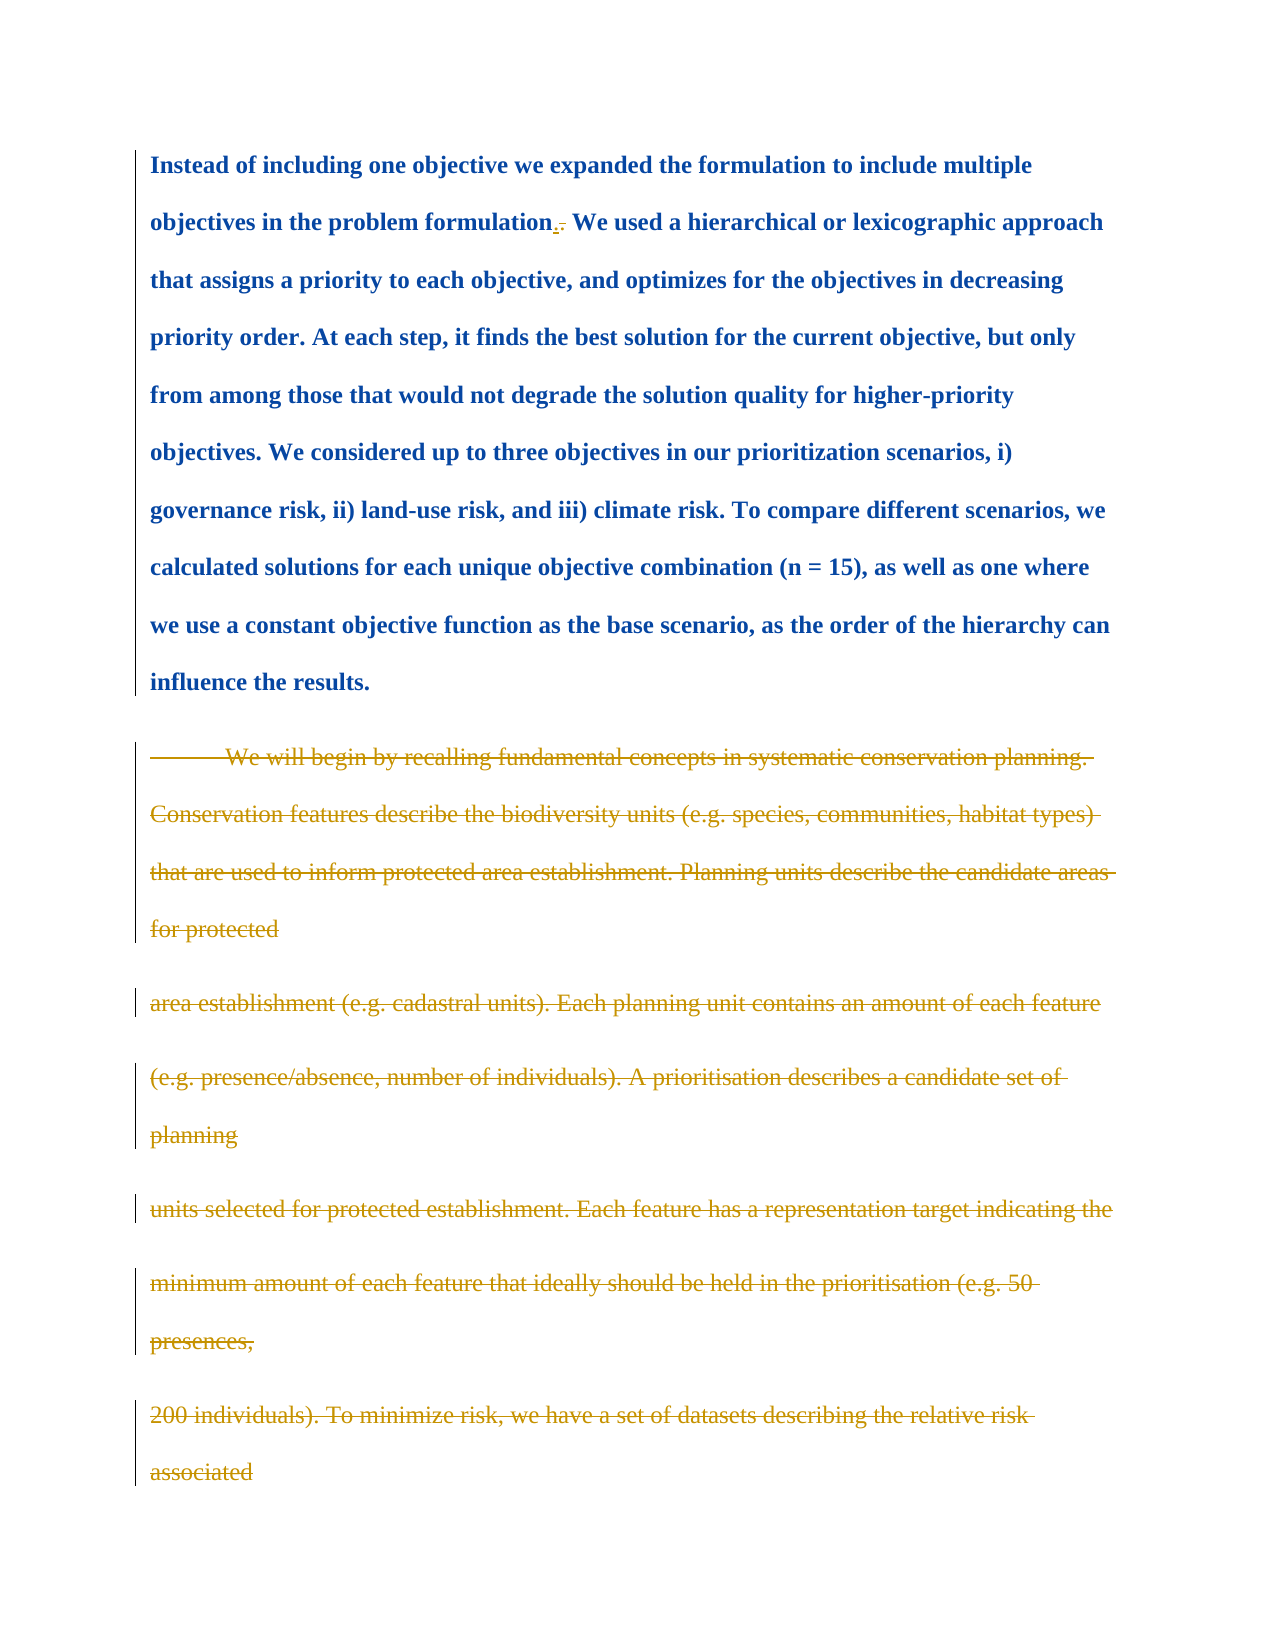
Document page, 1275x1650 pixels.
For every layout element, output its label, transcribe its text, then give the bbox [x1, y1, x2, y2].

text Jeff is working on the maths for this [150, 742, 1125, 943]
text We then developed an extension on the minimum set problem, which has the goal to identify a set of sites within a planning area that represents all conservation targets in the fewest number of sites21. Instead of including one objective we expanded the formulation to include multiple objectives in the problem formulation. We used a hierarchical or lexicographic approach that assigns a priority to each objective, and optimizes for the objectives in decreasing priority order. At each step, it finds the best solution for the current objective, but only from among those that would not degrade the solution quality for higher-priority objectives. We considered up to three objectives in our prioritization scenarios, i) governance risk, ii) land-use risk, and iii) climate risk. To compare different scenarios, we calculated solutions for each unique objective combination (n = 15), as well as one where we use a constant objective function as the base scenario, as the order of the hierarchy can influence the results. [150, 150, 1125, 696]
